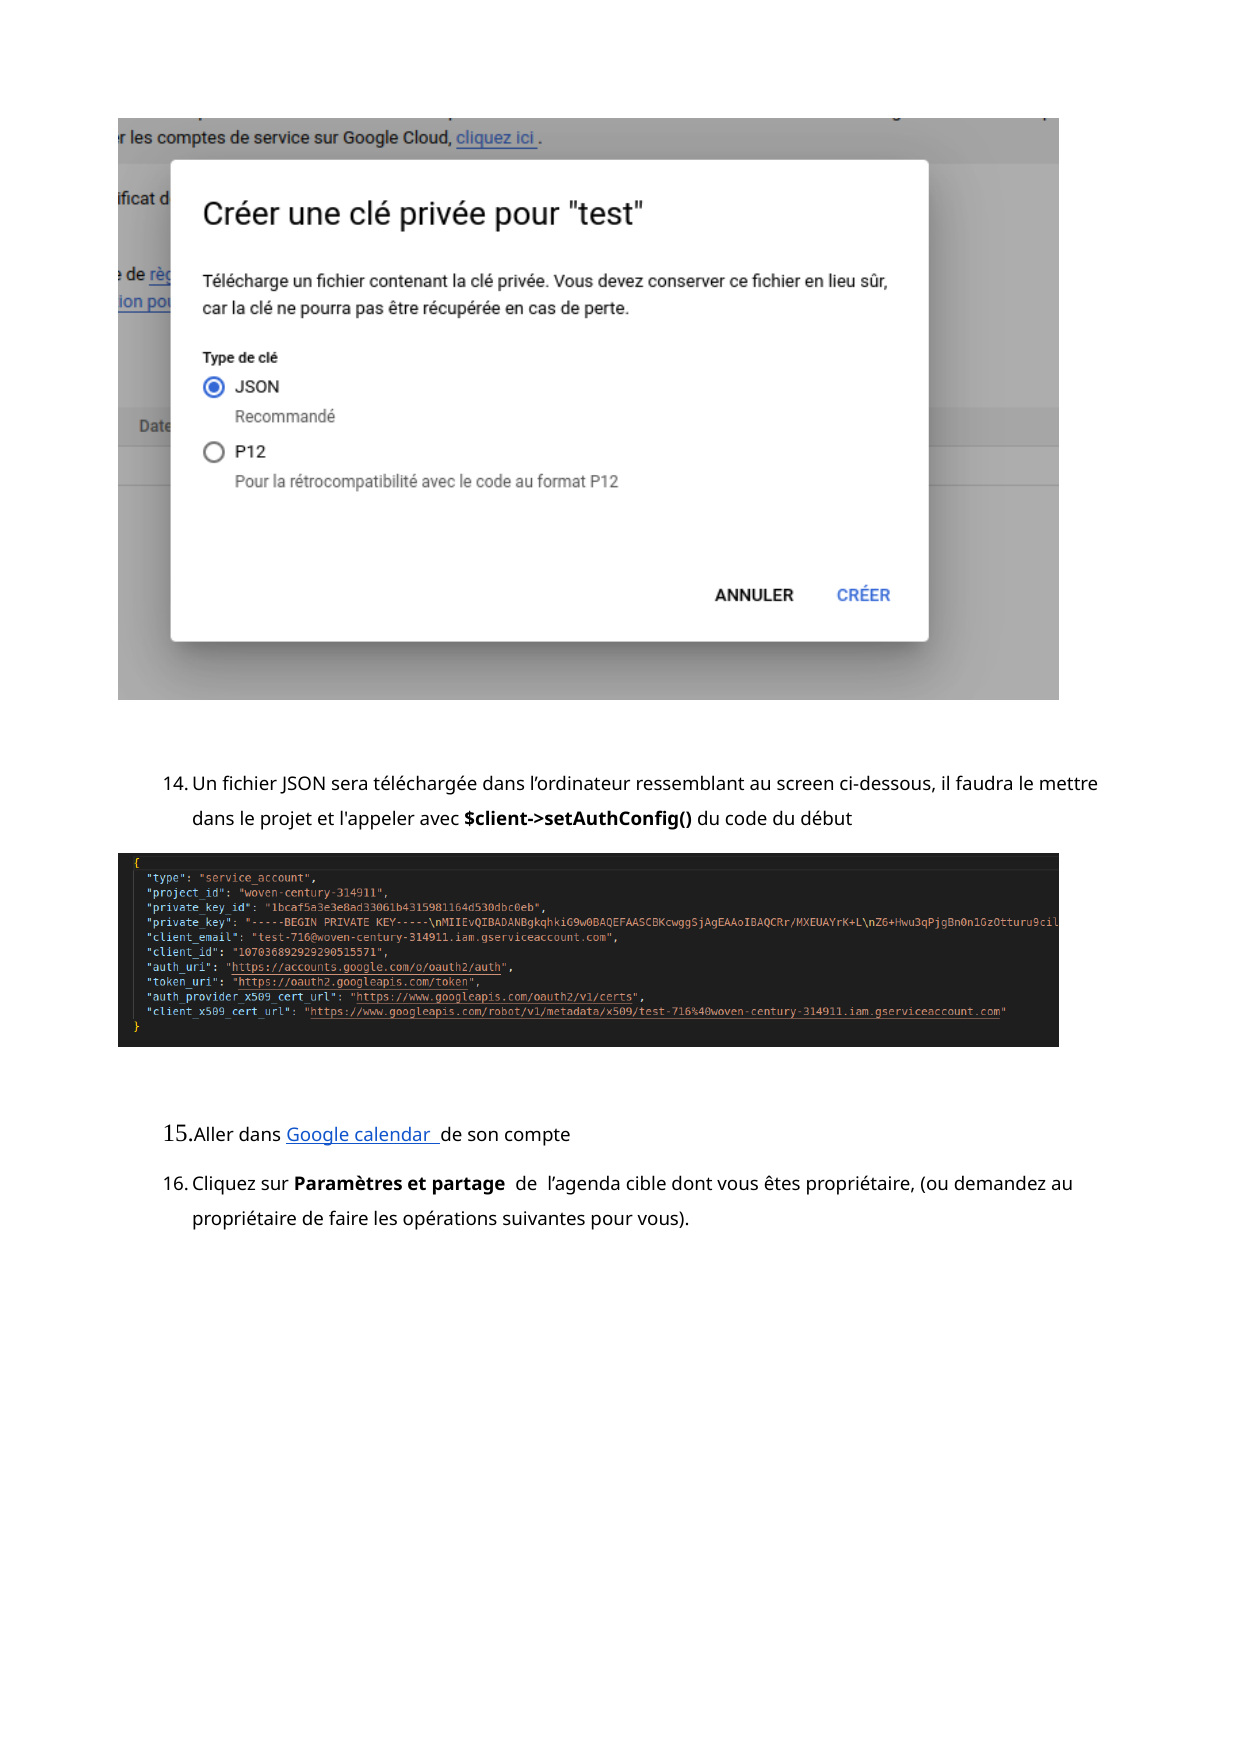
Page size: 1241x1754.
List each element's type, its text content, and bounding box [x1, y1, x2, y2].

list Un fichier JSON sera téléchargée dans l’ordinateur ressemblant au screen ci-dessous, il faudra le mettre dans le projet et l'appeler avec $client->setAuthConfig() du code du début [162, 770, 1122, 831]
list Cliquez sur Paramètres et partage de l’agenda cible dont vous êtes propriétaire, (ou demandez au propriétaire de faire les opérations suivantes pour vous). [162, 1170, 1122, 1231]
picture [118, 118, 1059, 700]
picture [118, 853, 1059, 1047]
list Aller dans Google calendar de son compte [162, 1118, 1122, 1147]
